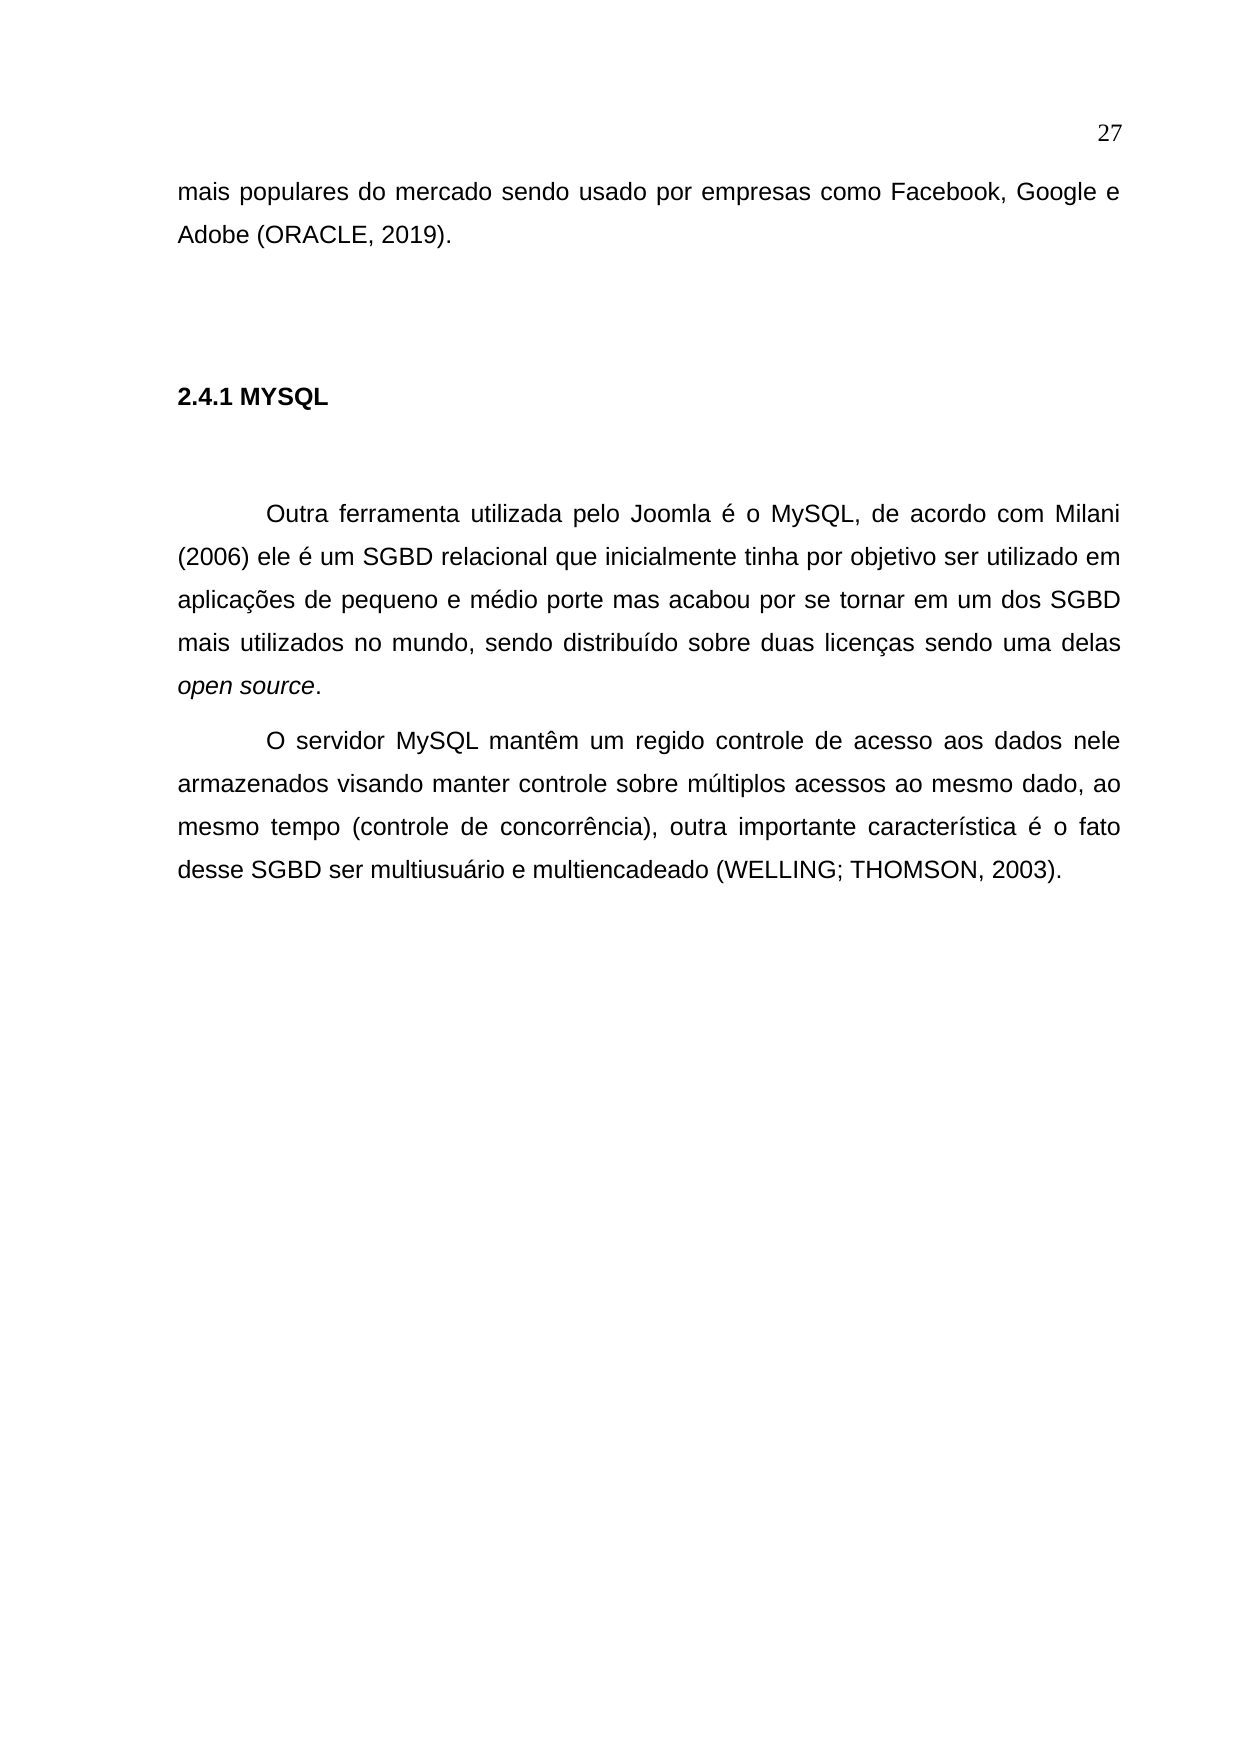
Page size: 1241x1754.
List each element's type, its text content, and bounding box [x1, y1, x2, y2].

text 2.4.1 MYSQL [177, 381, 1122, 410]
text mais populares do mercado sendo usado por empresas como Facebook, Google e Adobe (ORACLE, 2019). [177, 177, 1122, 249]
text O servidor MySQL mantêm um regido controle de acesso aos dados nele armazenados visando manter controle sobre múltiplos acessos ao mesmo dado, ao mesmo tempo (controle de concorrência), outra importante característica é o fato desse SGBD ser multiusuário e multiencadeado (WELLING; THOMSON, 2003). [177, 726, 1122, 884]
text Outra ferramenta utilizada pelo Joomla é o MySQL, de acordo com Milani (2006) ele é um SGBD relacional que inicialmente tinha por objetivo ser utilizado em aplicações de pequeno e médio porte mas acabou por se tornar em um dos SGBD mais utilizados no mundo, sendo distribuído sobre duas licenças sendo uma delas open source. [177, 499, 1122, 700]
